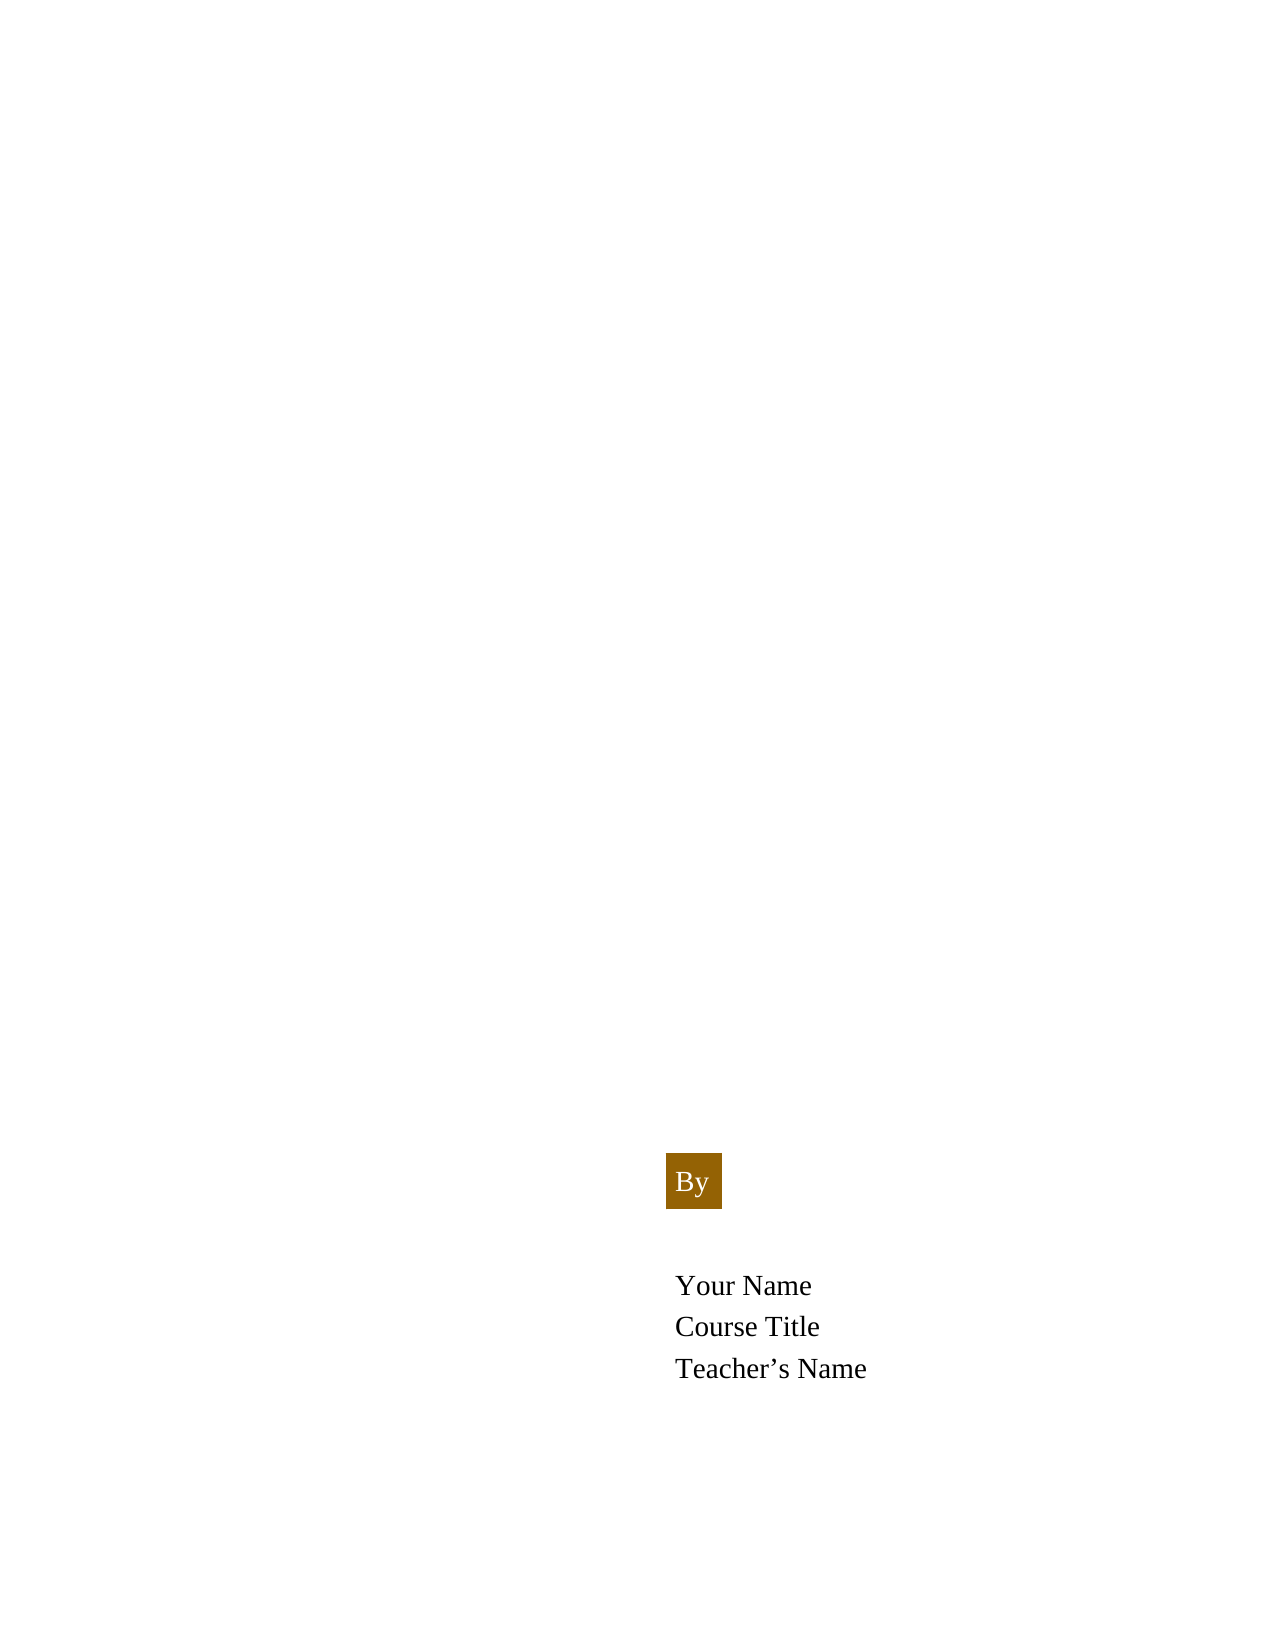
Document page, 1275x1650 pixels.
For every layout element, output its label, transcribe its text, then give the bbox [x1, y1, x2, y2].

text Course Title [675, 1309, 1102, 1343]
text Your Name [675, 1268, 1102, 1301]
text Teacher’s Name [675, 1351, 1102, 1385]
subtitle By [667, 1154, 721, 1208]
